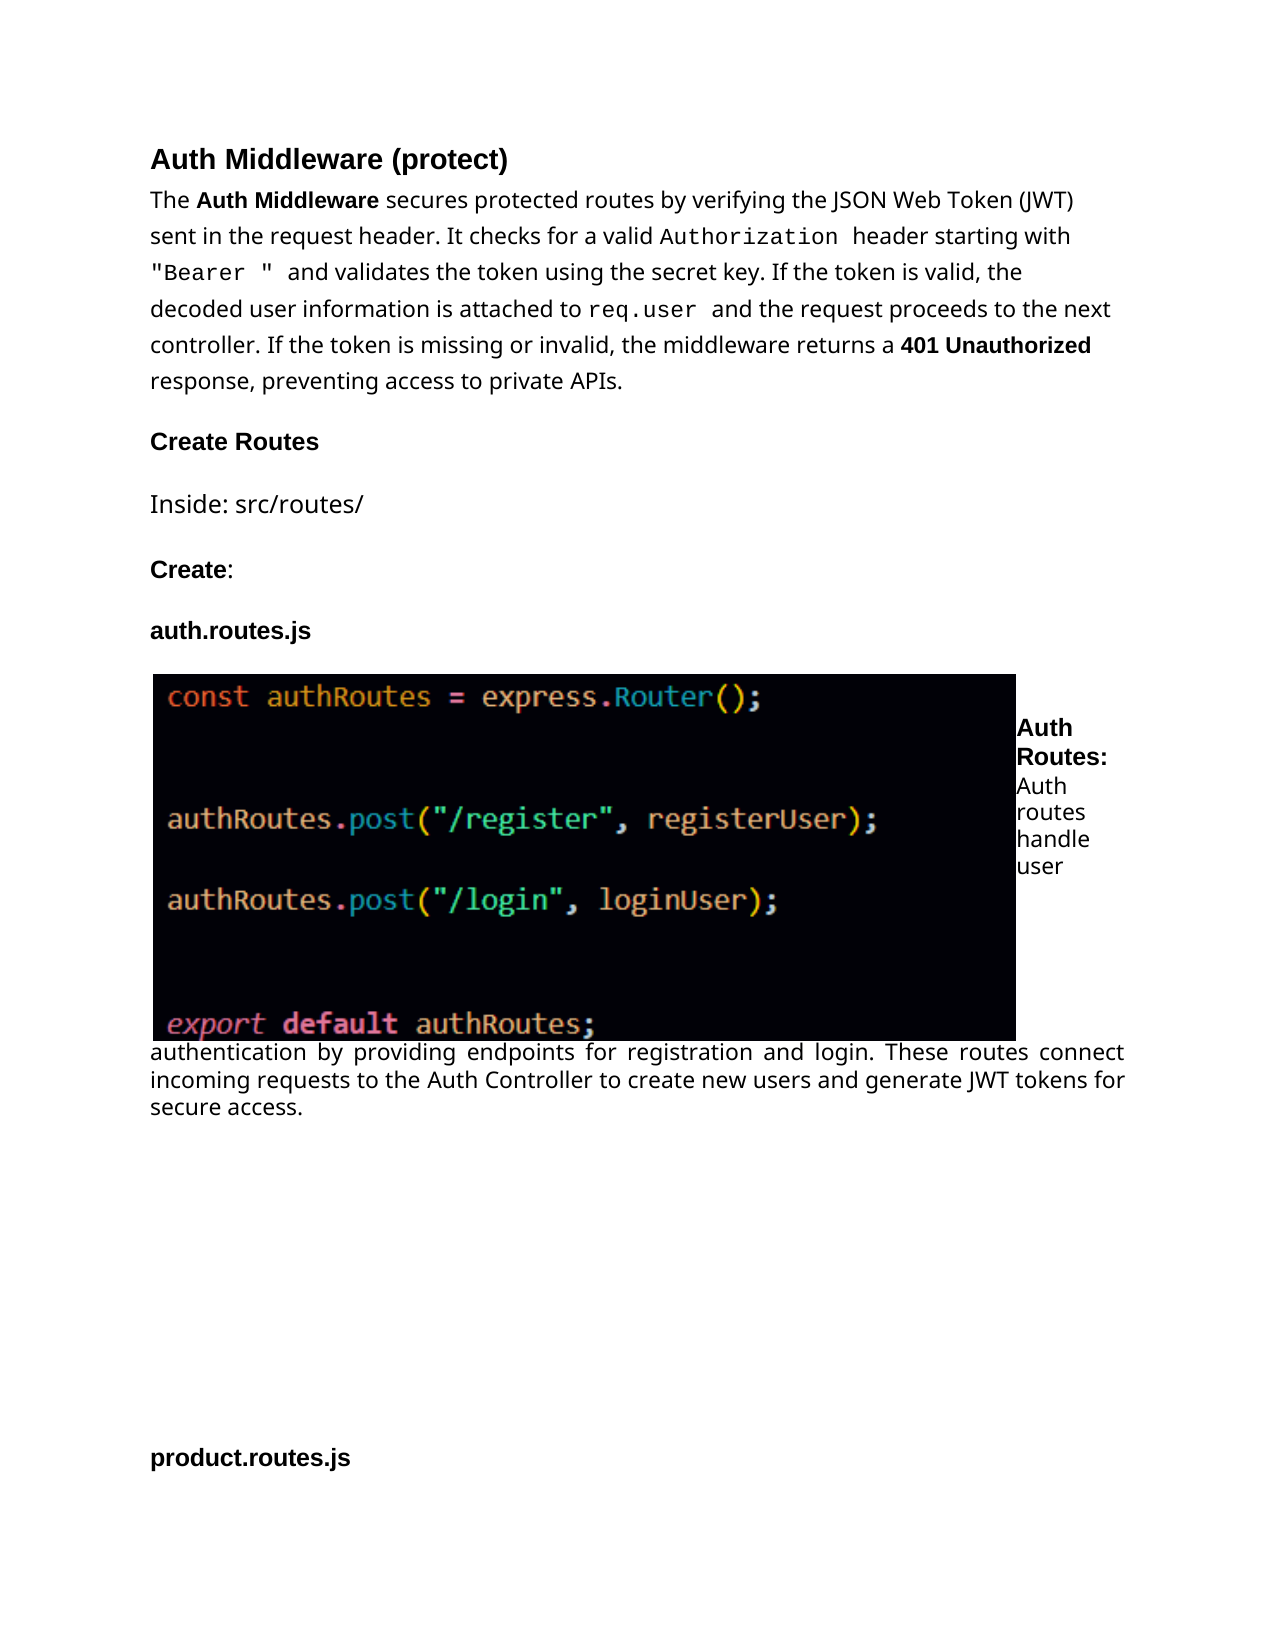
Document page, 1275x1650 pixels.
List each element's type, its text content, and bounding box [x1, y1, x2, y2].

subtitle Auth Middleware (protect) [150, 142, 1162, 175]
text Auth routes handle user authentication by providing endpoints for registration and login. These routes connect incoming requests to the Auth Controller to create new users and generate JWT tokens for secure access. [150, 773, 1125, 1122]
picture [153, 674, 1016, 1041]
text Auth Routes: [1016, 714, 1162, 771]
subtitle auth.routes.js [150, 616, 1162, 645]
text Create Routes Inside: src/routes/ Create: [150, 427, 391, 585]
subtitle product.routes.js [150, 1443, 1162, 1472]
text The Auth Middleware secures protected routes by verifying the JSON Web Token (JWT) sent in the request header. It checks for a valid Authorization header starting with "Bearer " and validates the token using the secret key. If the token is valid, the decoded user information is attached to req.user and the request proceeds to the next controller. If the token is missing or invalid, the middleware returns a 401 Unauthorized response, preventing access to private APIs. [150, 184, 1121, 396]
